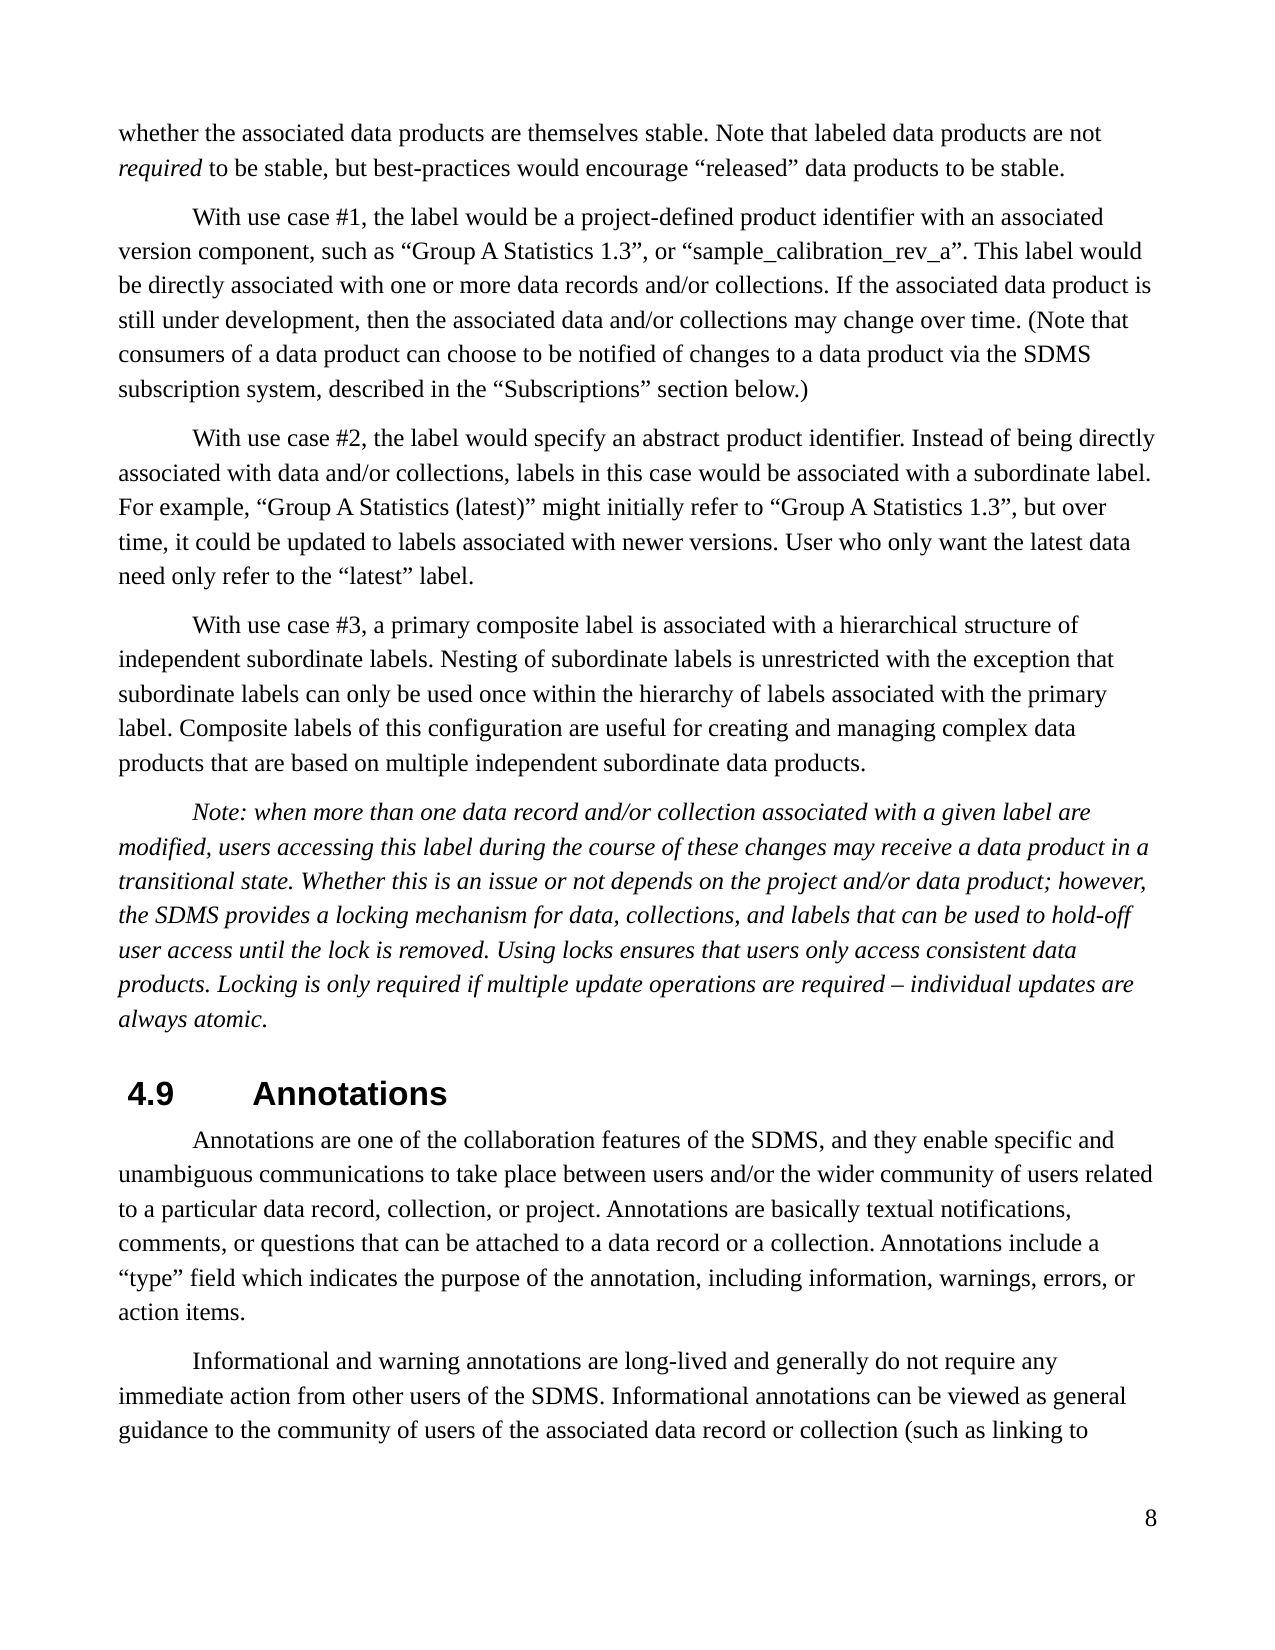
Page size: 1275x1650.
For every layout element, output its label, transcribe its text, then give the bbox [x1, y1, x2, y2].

text With use case #3, a primary composite label is associated with a hierarchical structure of independent subordinate labels. Nesting of subordinate labels is unrestricted with the exception that subordinate labels can only be used once within the hierarchy of labels associated with the primary label. Composite labels of this configuration are useful for creating and managing complex data products that are based on multiple independent subordinate data products. [118, 610, 1157, 777]
subtitle Annotations [118, 1074, 1157, 1112]
text whether the associated data products are themselves stable. Note that labeled data products are not required to be stable, but best-practices would encourage “released” data products to be stable. [118, 118, 1157, 181]
text Informational and warning annotations are long-lived and generally do not require any immediate action from other users of the SDMS. Informational annotations can be viewed as general guidance to the community of users of the associated data record or collection (such as linking to [118, 1346, 1157, 1444]
text With use case #2, the label would specify an abstract product identifier. Instead of being directly associated with data and/or collections, labels in this case would be associated with a subordinate label. For example, “Group A Statistics (latest)” might initially refer to “Group A Statistics 1.3”, but over time, it could be updated to labels associated with newer versions. User who only want the latest data need only refer to the “latest” label. [118, 423, 1157, 590]
text Note: when more than one data record and/or collection associated with a given label are modified, users accessing this label during the course of these changes may receive a data product in a transitional state. Whether this is an issue or not depends on the project and/or data product; however, the SDMS provides a locking mechanism for data, collections, and labels that can be used to hold-off user access until the lock is removed. Using locks ensures that users only access consistent data products. Locking is only required if multiple update operations are required – individual updates are always atomic. [118, 797, 1157, 1033]
text Annotations are one of the collaboration features of the SDMS, and they enable specific and unambiguous communications to take place between users and/or the wider community of users related to a particular data record, collection, or project. Annotations are basically textual notifications, comments, or questions that can be attached to a data record or a collection. Annotations include a “type” field which indicates the purpose of the annotation, including information, warnings, errors, or action items. [118, 1125, 1157, 1326]
text With use case #1, the label would be a project-defined product identifier with an associated version component, such as “Group A Statistics 1.3”, or “sample_calibration_rev_a”. This label would be directly associated with one or more data records and/or collections. If the associated data product is still under development, then the associated data and/or collections may change over time. (Note that consumers of a data product can choose to be notified of changes to a data product via the SDMS subscription system, described in the “Subscriptions” section below.) [118, 202, 1157, 403]
